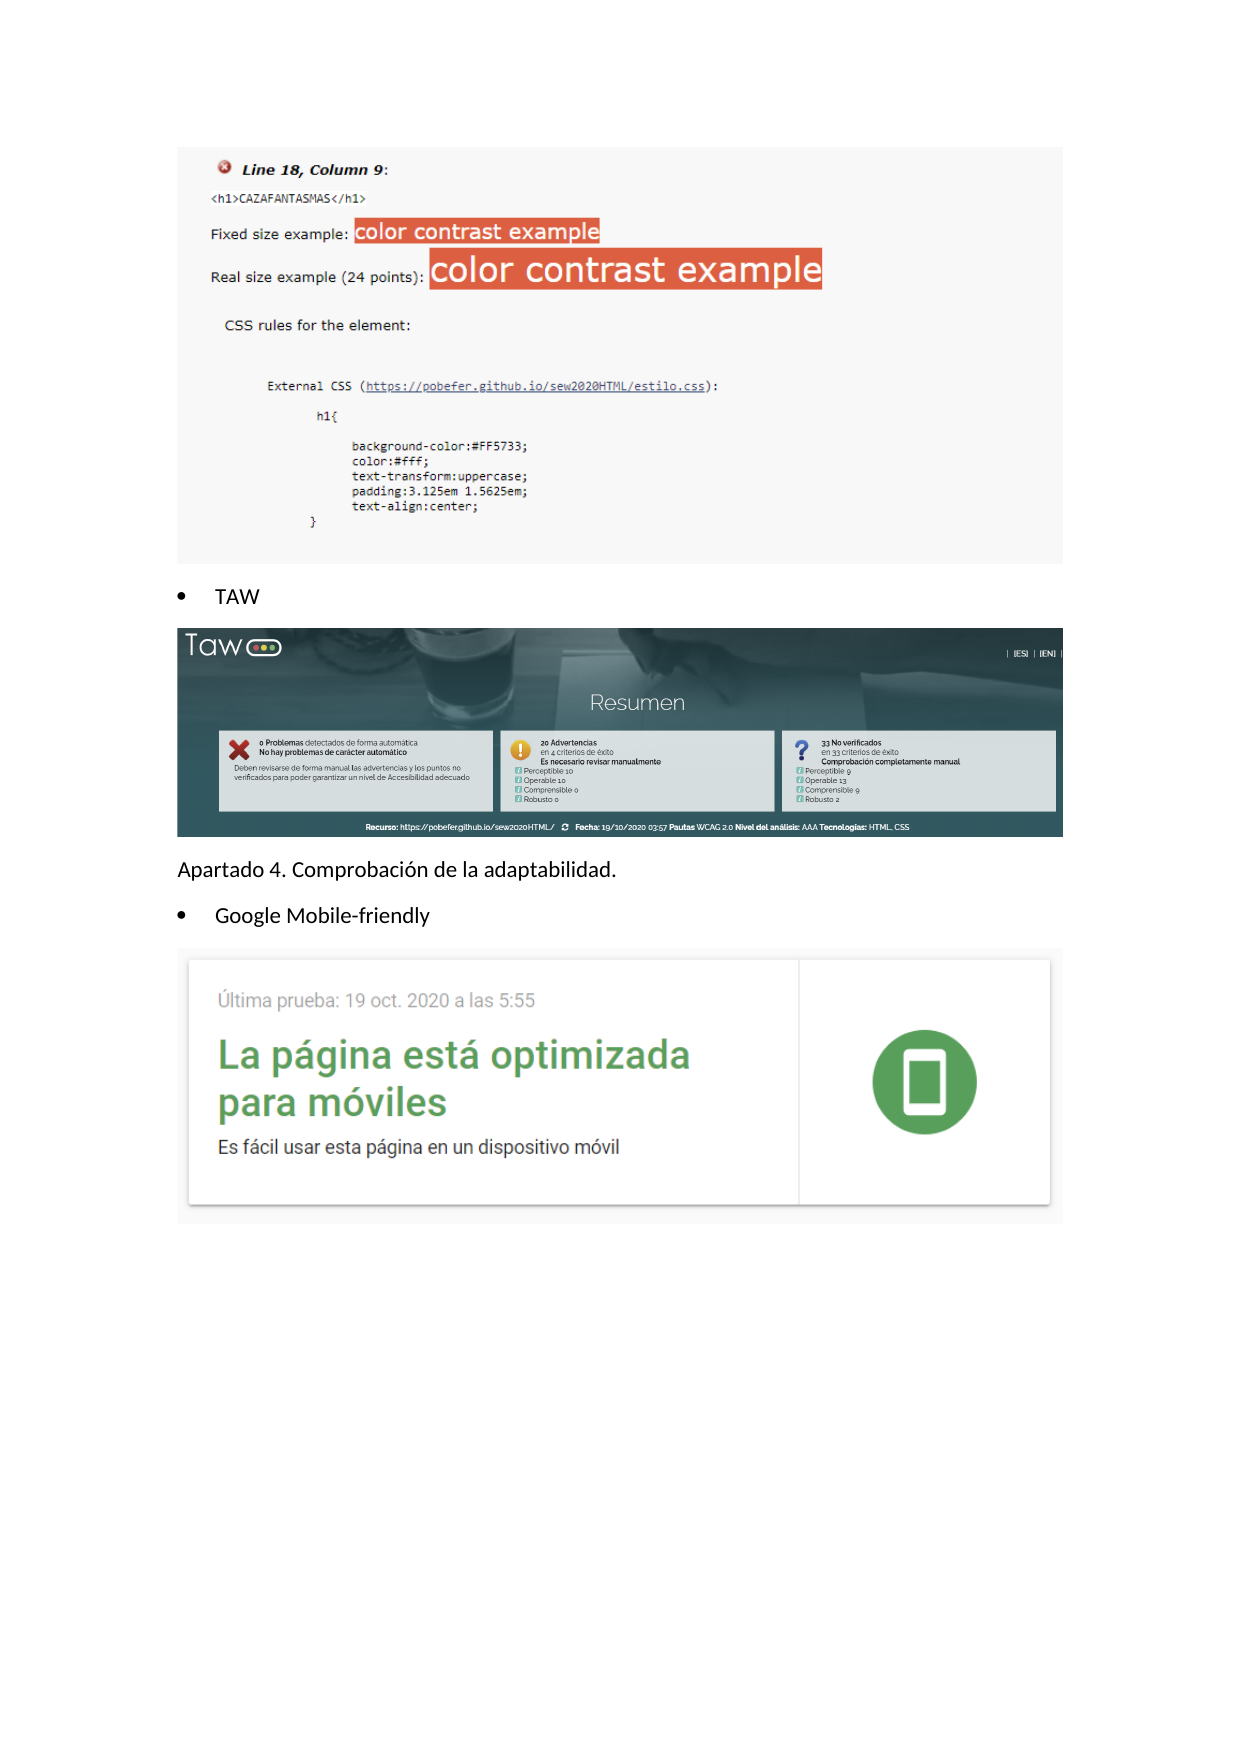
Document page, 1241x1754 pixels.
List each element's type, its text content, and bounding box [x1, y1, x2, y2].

text Apartado 4. Comprobación de la adaptabilidad. [177, 855, 1063, 883]
list Google Mobile-friendly [177, 902, 1063, 930]
list TAW [177, 582, 1063, 610]
